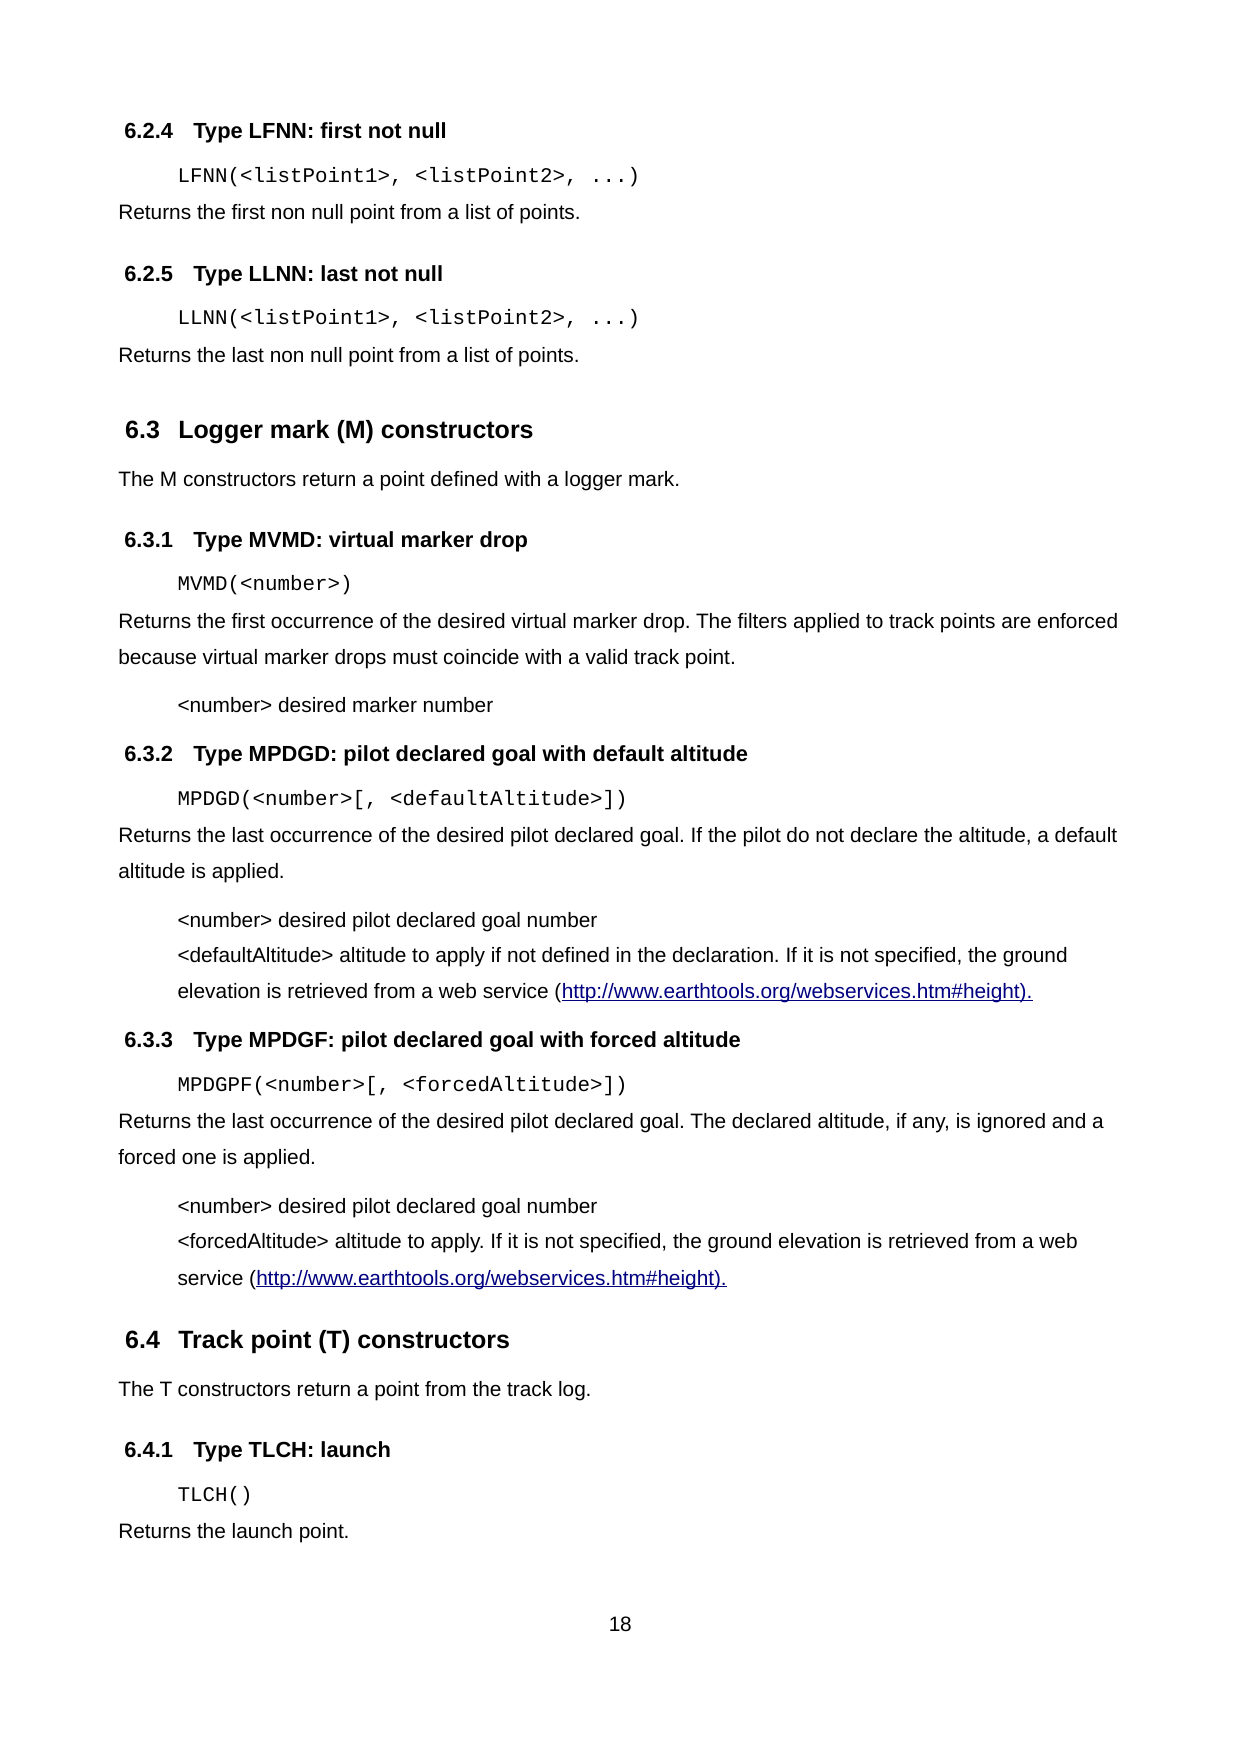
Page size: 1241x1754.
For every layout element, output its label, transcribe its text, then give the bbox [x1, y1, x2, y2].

text Returns the last occurrence of the desired pilot declared goal. If the pilot do not declare the altitude, a default altitude is applied. [118, 823, 1122, 883]
text Returns the last non null point from a list of points. [118, 342, 1122, 366]
text Returns the last occurrence of the desired pilot declared goal. The declared altitude, if any, is ignored and a forced one is applied. [118, 1109, 1122, 1169]
text Returns the launch point. [118, 1519, 1122, 1543]
text Returns the first occurrence of the desired virtual marker drop. The filters applied to track points are enforced because virtual marker drops must coincide with a valid track point. [118, 609, 1122, 669]
subtitle Type MPDGF: pilot declared goal with forced altitude [118, 1027, 1122, 1052]
list <defaultAltitude> altitude to apply if not defined in the declaration. If it is not specified, the ground elevation is retrieved from a web service (http://www.earthtools.org/webservices.htm#height). [177, 943, 1122, 1003]
subtitle Type LFNN: first not null [118, 118, 1122, 143]
subtitle Type MPDGD: pilot declared goal with default altitude [118, 741, 1122, 766]
text TLCH() [177, 1484, 1063, 1507]
text The M constructors return a point defined with a logger mark. [118, 467, 1122, 491]
text LLNN(<listPoint1>, <listPoint2>, ...) [177, 307, 1063, 331]
list <forcedAltitude> altitude to apply. If it is not specified, the ground elevation is retrieved from a web service (http://www.earthtools.org/webservices.htm#height). [177, 1229, 1122, 1289]
text LFNN(<listPoint1>, <listPoint2>, ...) [177, 165, 1063, 188]
subtitle Type MVMD: virtual marker drop [118, 527, 1122, 552]
text MPDGPF(<number>[, <forcedAltitude>]) [177, 1074, 1063, 1097]
text MVMD(<number>) [177, 573, 1063, 597]
subtitle Type LLNN: last not null [118, 260, 1122, 286]
text The T constructors return a point from the track log. [118, 1377, 1122, 1401]
subtitle Type TLCH: launch [118, 1437, 1122, 1462]
list <number> desired pilot declared goal number [177, 1193, 1122, 1217]
subtitle Track point (T) constructors [118, 1325, 1122, 1354]
list <number> desired pilot declared goal number [177, 907, 1122, 931]
subtitle Logger mark (M) constructors [118, 414, 1122, 443]
list <number> desired marker number [177, 693, 1122, 717]
text MPDGD(<number>[, <defaultAltitude>]) [177, 788, 1063, 811]
text Returns the first non null point from a list of points. [118, 200, 1122, 224]
